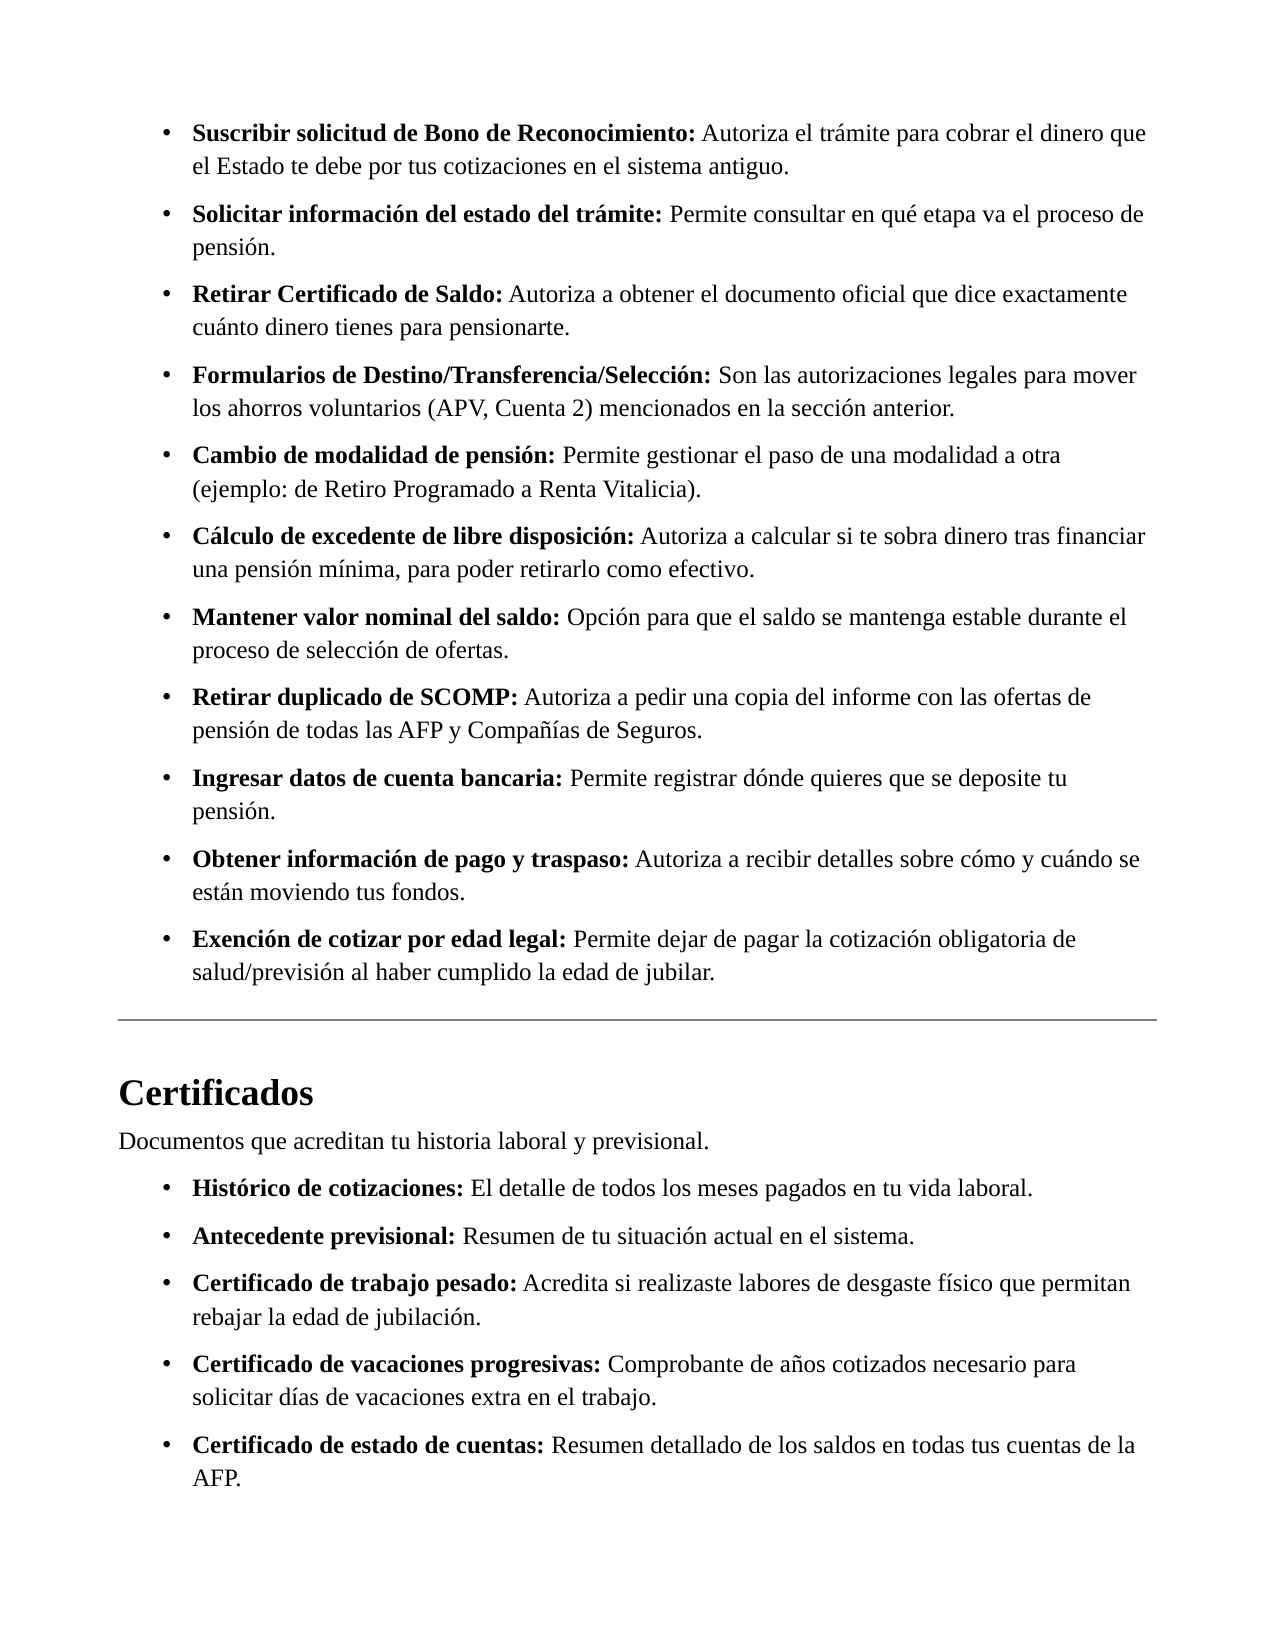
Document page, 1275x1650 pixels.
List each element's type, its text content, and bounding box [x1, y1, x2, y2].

list Certificado de estado de cuentas: Resumen detallado de los saldos en todas tus cuentas de la AFP. [162, 1430, 1157, 1492]
list Cambio de modalidad de pensión: Permite gestionar el paso de una modalidad a otra (ejemplo: de Retiro Programado a Renta Vitalicia). [162, 441, 1157, 502]
list Cálculo de excedente de libre disposición: Autoriza a calcular si te sobra dinero tras financiar una pensión mínima, para poder retirarlo como efectivo. [162, 521, 1157, 583]
list Mantener valor nominal del saldo: Opción para que el saldo se mantenga estable durante el proceso de selección de ofertas. [162, 602, 1157, 664]
list Certificado de trabajo pesado: Acredita si realizaste labores de desgaste físico que permitan rebajar la edad de jubilación. [162, 1268, 1157, 1330]
list Suscribir solicitud de Bono de Reconocimiento: Autoriza el trámite para cobrar el dinero que el Estado te debe por tus cotizaciones en el sistema antiguo. [162, 118, 1157, 180]
list Solicitar información del estado del trámite: Permite consultar en qué etapa va el proceso de pensión. [162, 199, 1157, 261]
list Retirar Certificado de Saldo: Autoriza a obtener el documento oficial que dice exactamente cuánto dinero tienes para pensionarte. [162, 279, 1157, 341]
list Obtener información de pago y traspaso: Autoriza a recibir detalles sobre cómo y cuándo se están moviendo tus fondos. [162, 844, 1157, 906]
list Formularios de Destino/Transferencia/Selección: Son las autorizaciones legales para mover los ahorros voluntarios (APV, Cuenta 2) mencionados en la sección anterior. [162, 360, 1157, 422]
subtitle Certificados [118, 1070, 1157, 1113]
list Certificado de vacaciones progresivas: Comprobante de años cotizados necesario para solicitar días de vacaciones extra en el trabajo. [162, 1349, 1157, 1411]
list Ingresar datos de cuenta bancaria: Permite registrar dónde quieres que se deposite tu pensión. [162, 763, 1157, 825]
list Histórico de cotizaciones: El detalle de todos los meses pagados en tu vida laboral. [162, 1173, 1157, 1202]
text Documentos que acreditan tu historia laboral y previsional. [118, 1126, 1157, 1154]
list Antecedente previsional: Resumen de tu situación actual en el sistema. [162, 1221, 1157, 1250]
list Exención de cotizar por edad legal: Permite dejar de pagar la cotización obligatoria de salud/previsión al haber cumplido la edad de jubilar. [162, 924, 1157, 986]
list Retirar duplicado de SCOMP: Autoriza a pedir una copia del informe con las ofertas de pensión de todas las AFP y Compañías de Seguros. [162, 682, 1157, 744]
